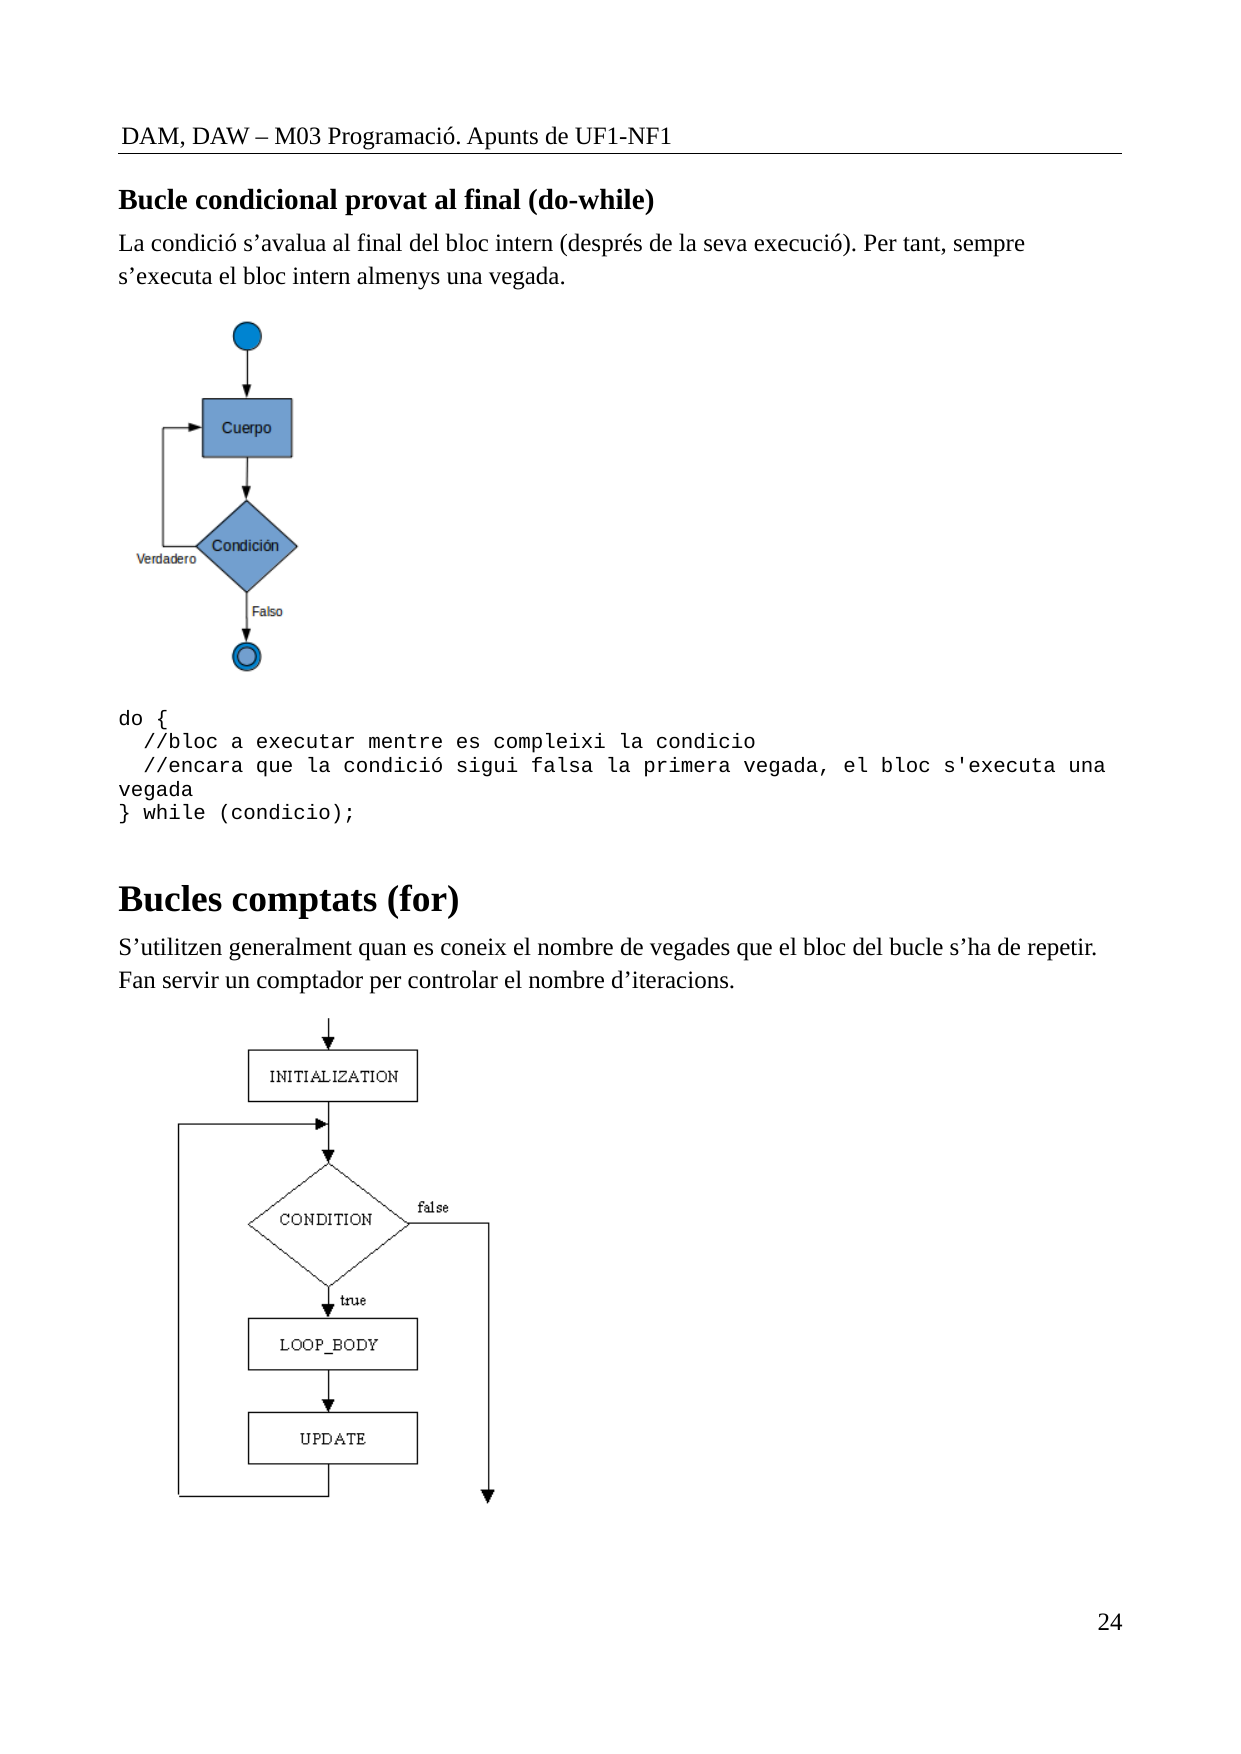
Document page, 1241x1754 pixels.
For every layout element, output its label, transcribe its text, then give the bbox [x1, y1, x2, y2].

text do { [118, 708, 1122, 731]
subtitle Bucles comptats (for) [118, 876, 1122, 919]
picture [118, 308, 366, 689]
text //bloc a executar mentre es compleixi la condicio [118, 731, 1122, 755]
text } while (condicio); [118, 802, 1122, 826]
picture [118, 1012, 597, 1516]
text //encara que la condició sigui falsa la primera vegada, el bloc s'executa una vegada [118, 755, 1122, 802]
text La condició s’avalua al final del bloc intern (després de la seva execució). Per tant, sempre s’executa el bloc intern almenys una vegada. [118, 228, 1122, 290]
subtitle Bucle condicional provat al final (do-while) [118, 182, 1122, 216]
text S’utilitzen generalment quan es coneix el nombre de vegades que el bloc del bucle s’ha de repetir. Fan servir un comptador per controlar el nombre d’iteracions. [118, 932, 1122, 994]
